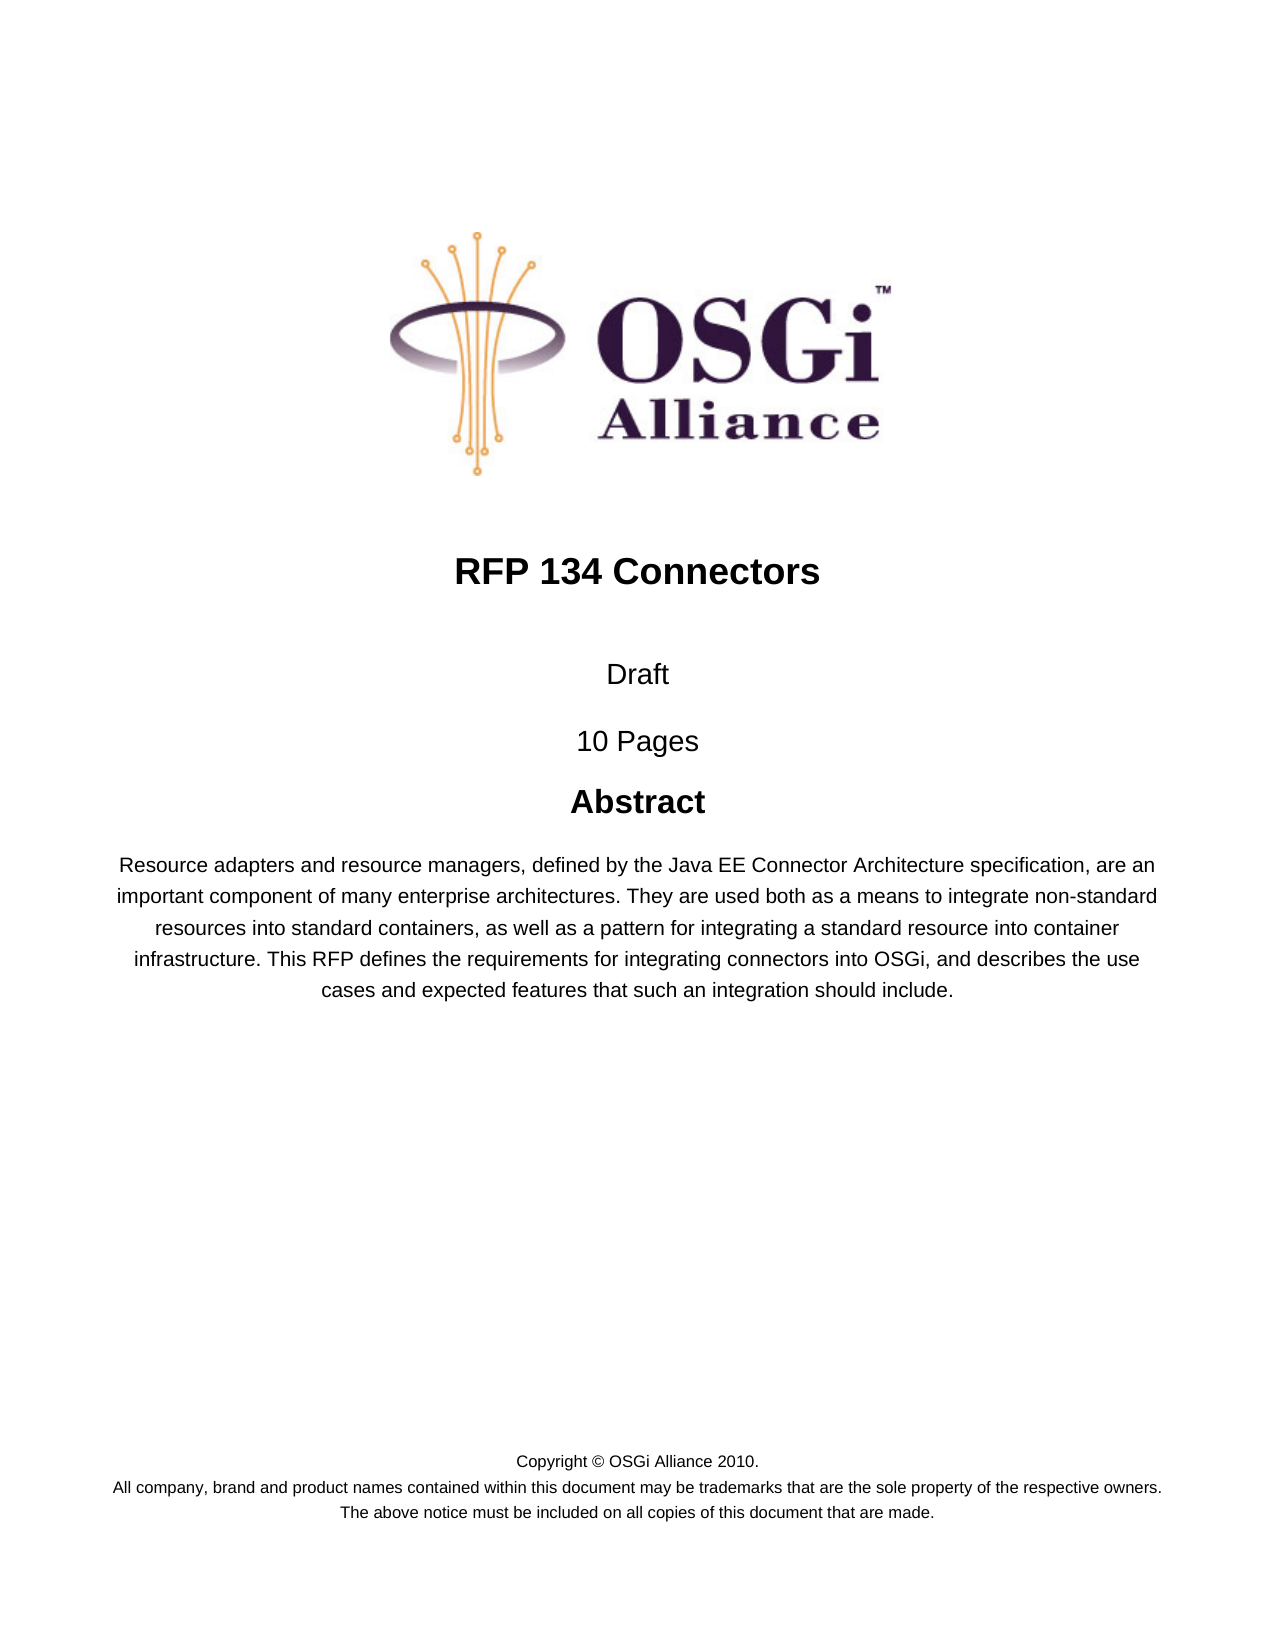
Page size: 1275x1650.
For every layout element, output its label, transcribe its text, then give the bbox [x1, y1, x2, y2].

title RFP 134 Connectors [112, 549, 1162, 592]
text Abstract [112, 782, 1162, 821]
title Draft 10 Pages [112, 657, 1162, 757]
picture [389, 232, 892, 476]
text Resource adapters and resource managers, defined by the Java EE Connector Architecture specification, are an important component of many enterprise architectures. They are used both as a means to integrate non-standard resources into standard containers, as well as a pattern for integrating a standard resource into container infrastructure. This RFP defines the requirements for integrating connectors into OSGi, and describes the use cases and expected features that such an integration should include. [112, 846, 1162, 1002]
